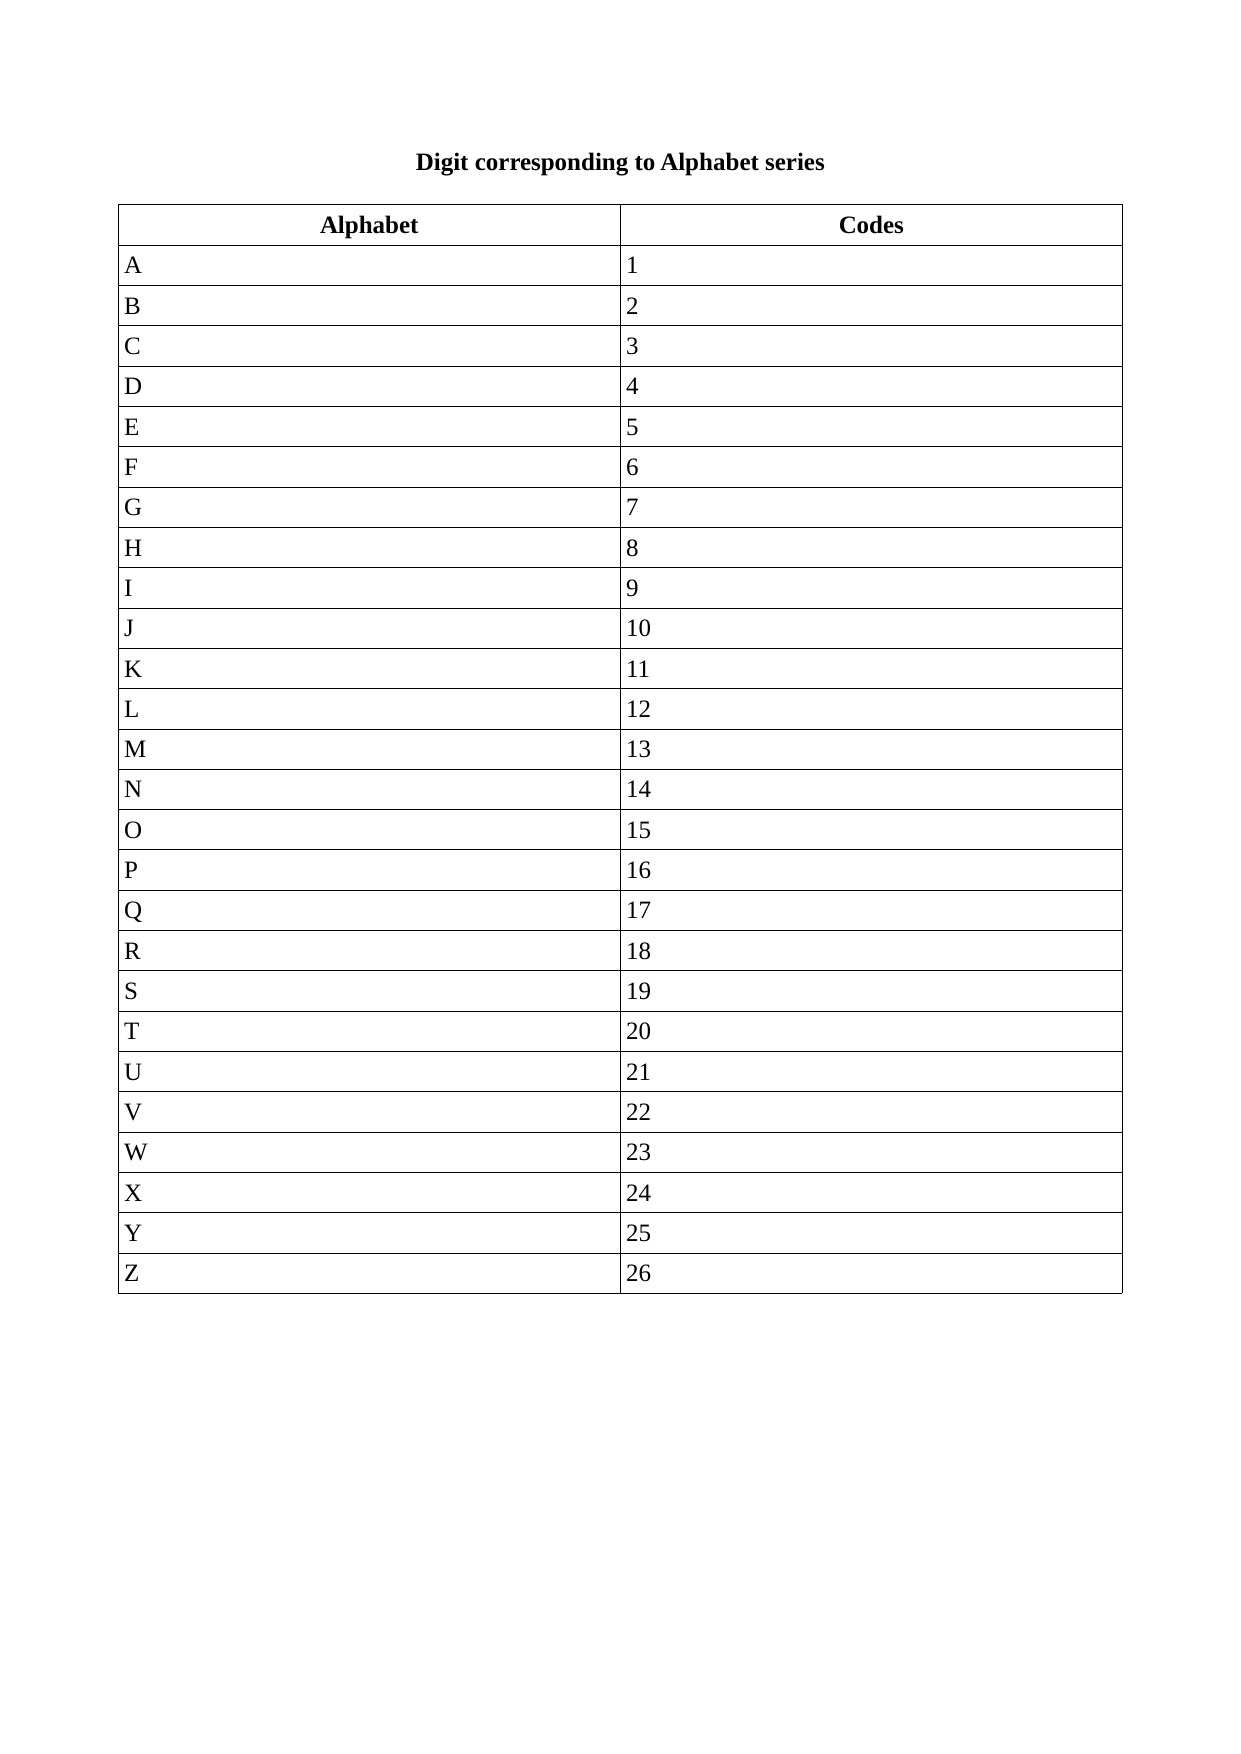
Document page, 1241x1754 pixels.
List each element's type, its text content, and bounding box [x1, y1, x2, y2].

table_cell 25 [621, 1213, 1122, 1252]
table_cell G [119, 488, 620, 527]
table_cell 6 [621, 447, 1122, 487]
table_cell M [119, 730, 620, 769]
table_cell 9 [621, 568, 1122, 607]
table_cell 3 [621, 326, 1122, 366]
table_cell N [119, 770, 620, 809]
table_cell 26 [621, 1254, 1122, 1293]
table_cell Q [119, 891, 620, 930]
table_cell 16 [621, 850, 1122, 890]
table_cell I [119, 568, 620, 607]
table_cell B [119, 286, 620, 325]
table_cell J [119, 609, 620, 648]
table_cell A [119, 246, 620, 285]
table_cell 20 [621, 1012, 1122, 1051]
table_cell F [119, 447, 620, 487]
table_cell D [119, 367, 620, 406]
table_cell W [119, 1133, 620, 1172]
table_cell H [119, 528, 620, 567]
table_cell V [119, 1092, 620, 1132]
table_cell 11 [621, 649, 1122, 688]
table_cell 2 [621, 286, 1122, 325]
table_cell E [119, 407, 620, 446]
table_cell 24 [621, 1173, 1122, 1212]
text Digit corresponding to Alphabet series [118, 147, 1122, 176]
table_header Codes [621, 205, 1122, 245]
table_cell 22 [621, 1092, 1122, 1132]
table_header Alphabet [119, 205, 620, 245]
table_cell 15 [621, 810, 1122, 849]
table_cell 23 [621, 1133, 1122, 1172]
table_cell 18 [621, 931, 1122, 970]
table_cell 1 [621, 246, 1122, 285]
table_cell 4 [621, 367, 1122, 406]
table_cell 12 [621, 689, 1122, 728]
table_cell P [119, 850, 620, 890]
table_cell Z [119, 1254, 620, 1293]
table_cell S [119, 971, 620, 1011]
table_cell L [119, 689, 620, 728]
table_cell 13 [621, 730, 1122, 769]
table_cell T [119, 1012, 620, 1051]
table_cell X [119, 1173, 620, 1212]
table_cell 7 [621, 488, 1122, 527]
table_cell 14 [621, 770, 1122, 809]
table_cell O [119, 810, 620, 849]
table_cell 8 [621, 528, 1122, 567]
table_cell 5 [621, 407, 1122, 446]
table_cell 10 [621, 609, 1122, 648]
table_cell R [119, 931, 620, 970]
table_cell 17 [621, 891, 1122, 930]
table_cell K [119, 649, 620, 688]
table_cell C [119, 326, 620, 366]
table_cell Y [119, 1213, 620, 1252]
table_cell 21 [621, 1052, 1122, 1091]
table_cell U [119, 1052, 620, 1091]
table_cell 19 [621, 971, 1122, 1011]
